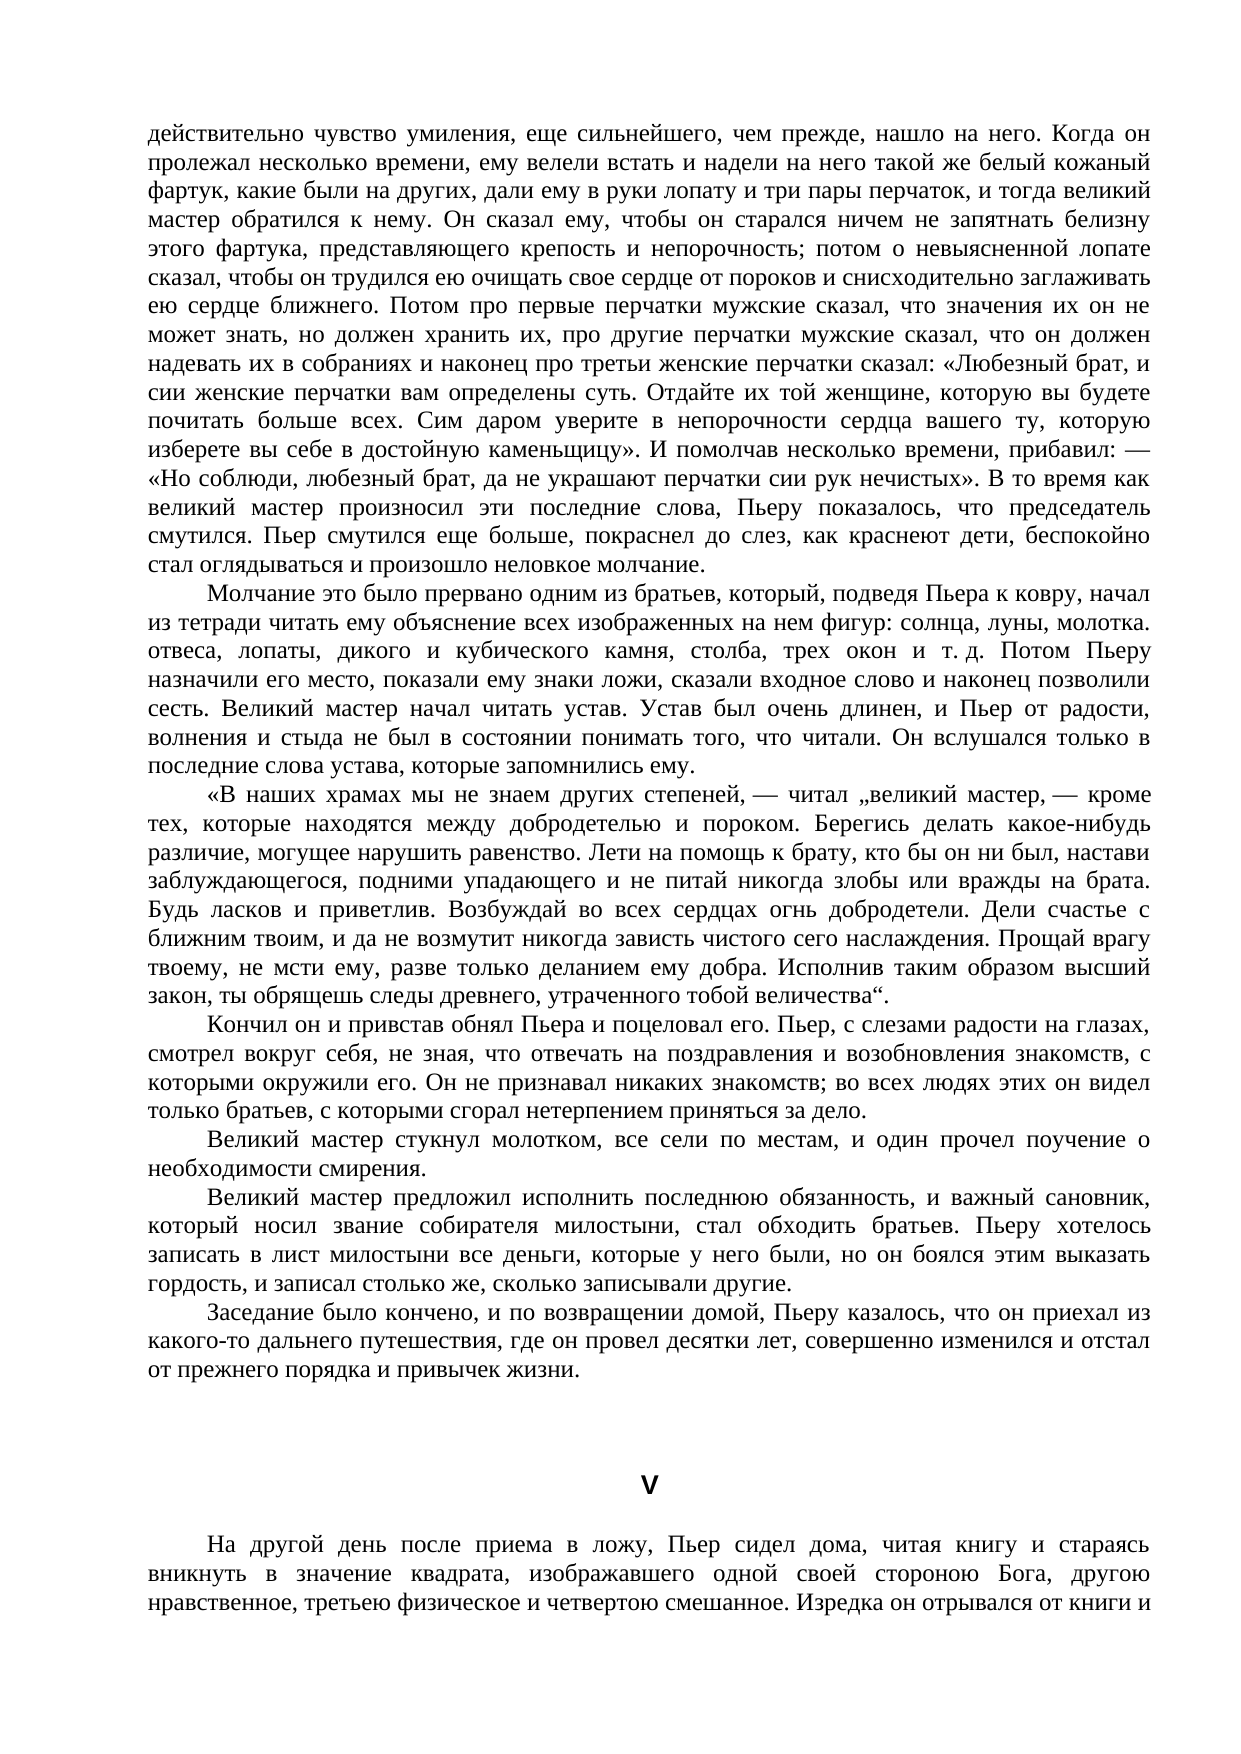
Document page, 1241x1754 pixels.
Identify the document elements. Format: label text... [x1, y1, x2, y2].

text На другой день после приема в ложу, Пьер сидел дома, читая книгу и стараясь вникнуть в значение квадрата, изображавшего одной своей стороною Бога, другою нравственное, третьею физическое и четвертою смешанное. Изредка он отрывался от книги и [148, 1529, 1152, 1616]
text Великий мастер предложил исполнить последнюю обязанность, и важный сановник, который носил звание собирателя милостыни, стал обходить братьев. Пьеру хотелось записать в лист милостыни все деньги, которые у него были, но он боялся этим выказать гордость, и записал столько же, сколько записывали другие. [148, 1182, 1152, 1297]
text Великий мастер стукнул молотком, все сели по местам, и один прочел поучение о необходимости смирения. [148, 1124, 1152, 1182]
text «В наших храмах мы не знаем других степеней, — читал „великий мастер, — кроме тех, которые находятся между добродетелью и пороком. Берегись делать какое-нибудь различие, могущее нарушить равенство. Лети на помощь к брату, кто бы он ни был, настави заблуждающегося, подними упадающего и не питай никогда злобы или вражды на брата. Будь ласков и приветлив. Возбуждай во всех сердцах огнь добродетели. Дели счастье с ближним твоим, и да не возмутит никогда зависть чистого сего наслаждения. Прощай врагу твоему, не мсти ему, разве только деланием ему добра. Исполнив таким образом высший закон, ты обрящешь следы древнего, утраченного тобой величества“. [148, 779, 1152, 1009]
text Заседание было кончено, и по возвращении домой, Пьеру казалось, что он приехал из какого-то дальнего путешествия, где он провел десятки лет, совершенно изменился и отстал от прежнего порядка и привычек жизни. [148, 1297, 1152, 1383]
text Молчание это было прервано одним из братьев, который, подведя Пьера к ковру, начал из тетради читать ему объяснение всех изображенных на нем фигур: солнца, луны, молотка. отвеса, лопаты, дикого и кубического камня, столба, трех окон и т. д. Потом Пьеру назначили его место, показали ему знаки ложи, сказали входное слово и наконец позволили сесть. Великий мастер начал читать устав. Устав был очень длинен, и Пьер от радости, волнения и стыда не был в состоянии понимать того, что читали. Он вслушался только в последние слова устава, которые запомнились ему. [148, 578, 1152, 779]
subtitle V [148, 1469, 1152, 1501]
text Кончил он и привстав обнял Пьера и поцеловал его. Пьер, с слезами радости на глазах, смотрел вокруг себя, не зная, что отвечать на поздравления и возобновления знакомств, с которыми окружили его. Он не признавал никаких знакомств; во всех людях этих он видел только братьев, с которыми сгорал нетерпением приняться за дело. [148, 1009, 1152, 1124]
text действительно чувство умиления, еще сильнейшего, чем прежде, нашло на него. Когда он пролежал несколько времени, ему велели встать и надели на него такой же белый кожаный фартук, какие были на других, дали ему в руки лопату и три пары перчаток, и тогда великий мастер обратился к нему. Он сказал ему, чтобы он старался ничем не запятнать белизну этого фартука, представляющего крепость и непорочность; потом о невыясненной лопате сказал, чтобы он трудился ею очищать свое сердце от пороков и снисходительно заглаживать ею сердце ближнего. Потом про первые перчатки мужские сказал, что значения их он не может знать, но должен хранить их, про другие перчатки мужские сказал, что он должен надевать их в собраниях и наконец про третьи женские перчатки сказал: «Любезный брат, и сии женские перчатки вам определены суть. Отдайте их той женщине, которую вы будете почитать больше всех. Сим даром уверите в непорочности сердца вашего ту, которую изберете вы себе в достойную каменьщицу». И помолчав несколько времени, прибавил: — «Но соблюди, любезный брат, да не украшают перчатки сии рук нечистых». В то время как великий мастер произносил эти последние слова, Пьеру показалось, что председатель смутился. Пьер смутился еще больше, покраснел до слез, как краснеют дети, беспокойно стал оглядываться и произошло неловкое молчание. [148, 118, 1152, 578]
